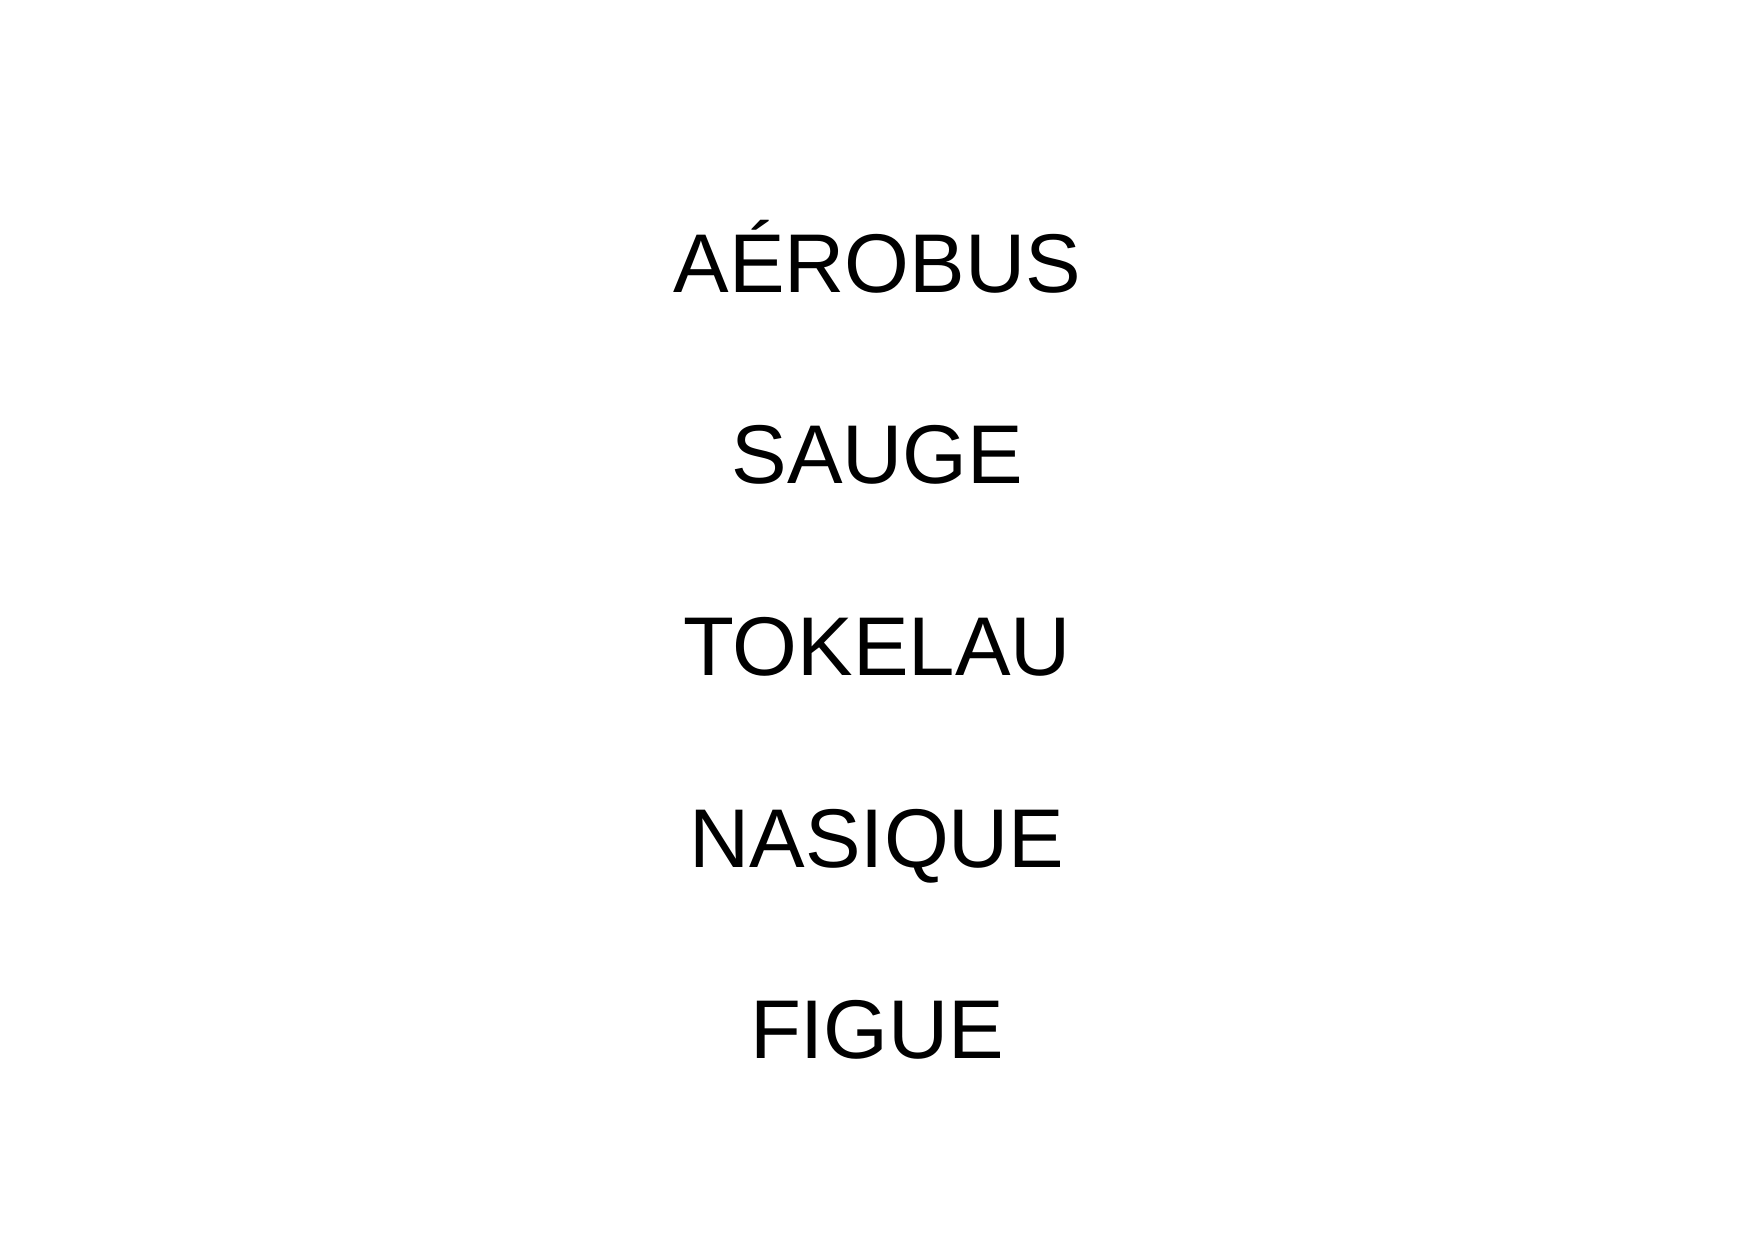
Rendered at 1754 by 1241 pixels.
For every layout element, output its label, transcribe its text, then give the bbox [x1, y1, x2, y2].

text SAUGE [118, 406, 1636, 501]
text FIGUE [118, 981, 1636, 1076]
text NASIQUE [118, 789, 1636, 885]
text AÉROBUS [118, 214, 1636, 310]
text TOKELAU [118, 597, 1636, 693]
